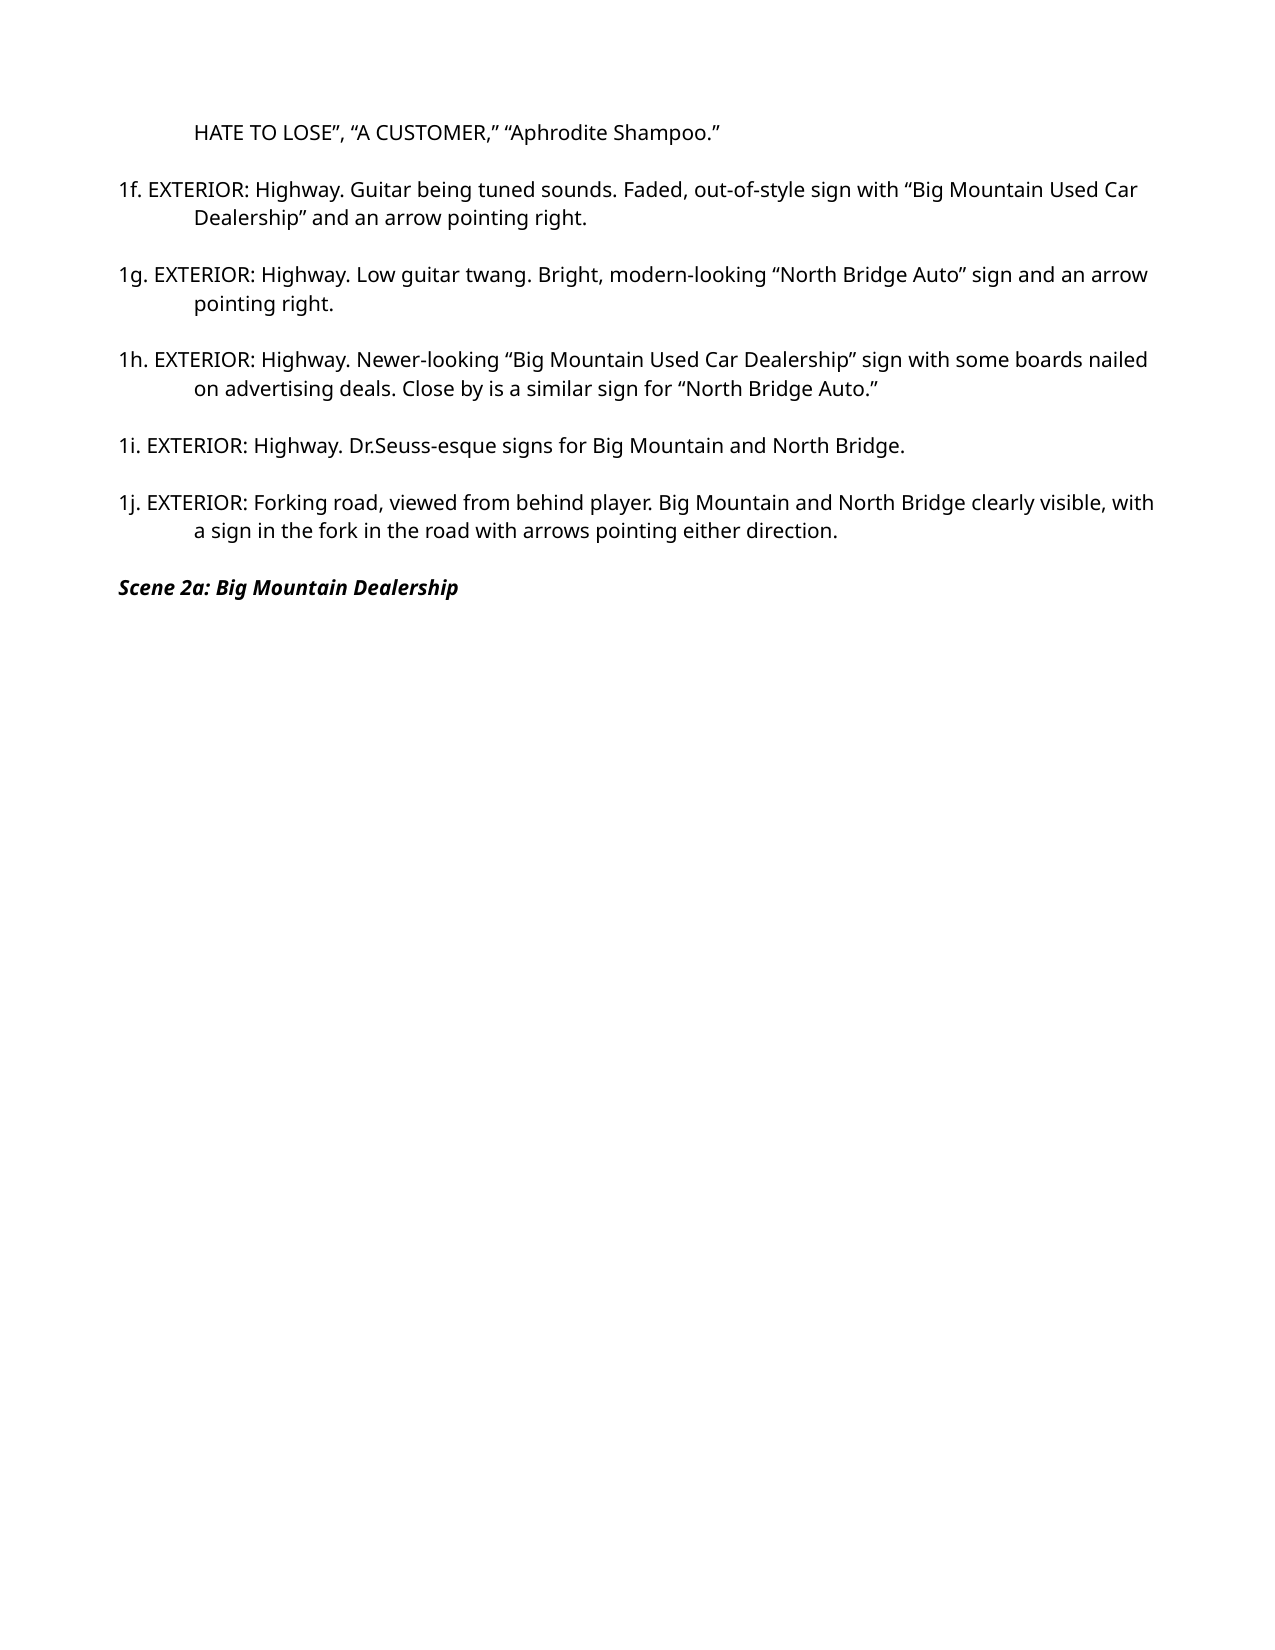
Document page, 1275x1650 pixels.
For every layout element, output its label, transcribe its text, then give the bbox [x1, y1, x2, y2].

text 1i. EXTERIOR: Highway. Dr.Seuss-esque signs for Big Mountain and North Bridge. [118, 431, 1157, 459]
text HATE TO LOSE”, “A CUSTOMER,” “Aphrodite Shampoo.” [118, 118, 1157, 147]
text 1f. EXTERIOR: Highway. Guitar being tuned sounds. Faded, out-of-style sign with “Big Mountain Used Car Dealership” and an arrow pointing right. [118, 175, 1157, 232]
text 1h. EXTERIOR: Highway. Newer-looking “Big Mountain Used Car Dealership” sign with some boards nailed on advertising deals. Close by is a similar sign for “North Bridge Auto.” [118, 346, 1157, 402]
text Scene 2a: Big Mountain Dealership [118, 573, 1157, 602]
text 1j. EXTERIOR: Forking road, viewed from behind player. Big Mountain and North Bridge clearly visible, with a sign in the fork in the road with arrows pointing either direction. [118, 488, 1157, 545]
text 1g. EXTERIOR: Highway. Low guitar twang. Bright, modern-looking “North Bridge Auto” sign and an arrow pointing right. [118, 260, 1157, 317]
